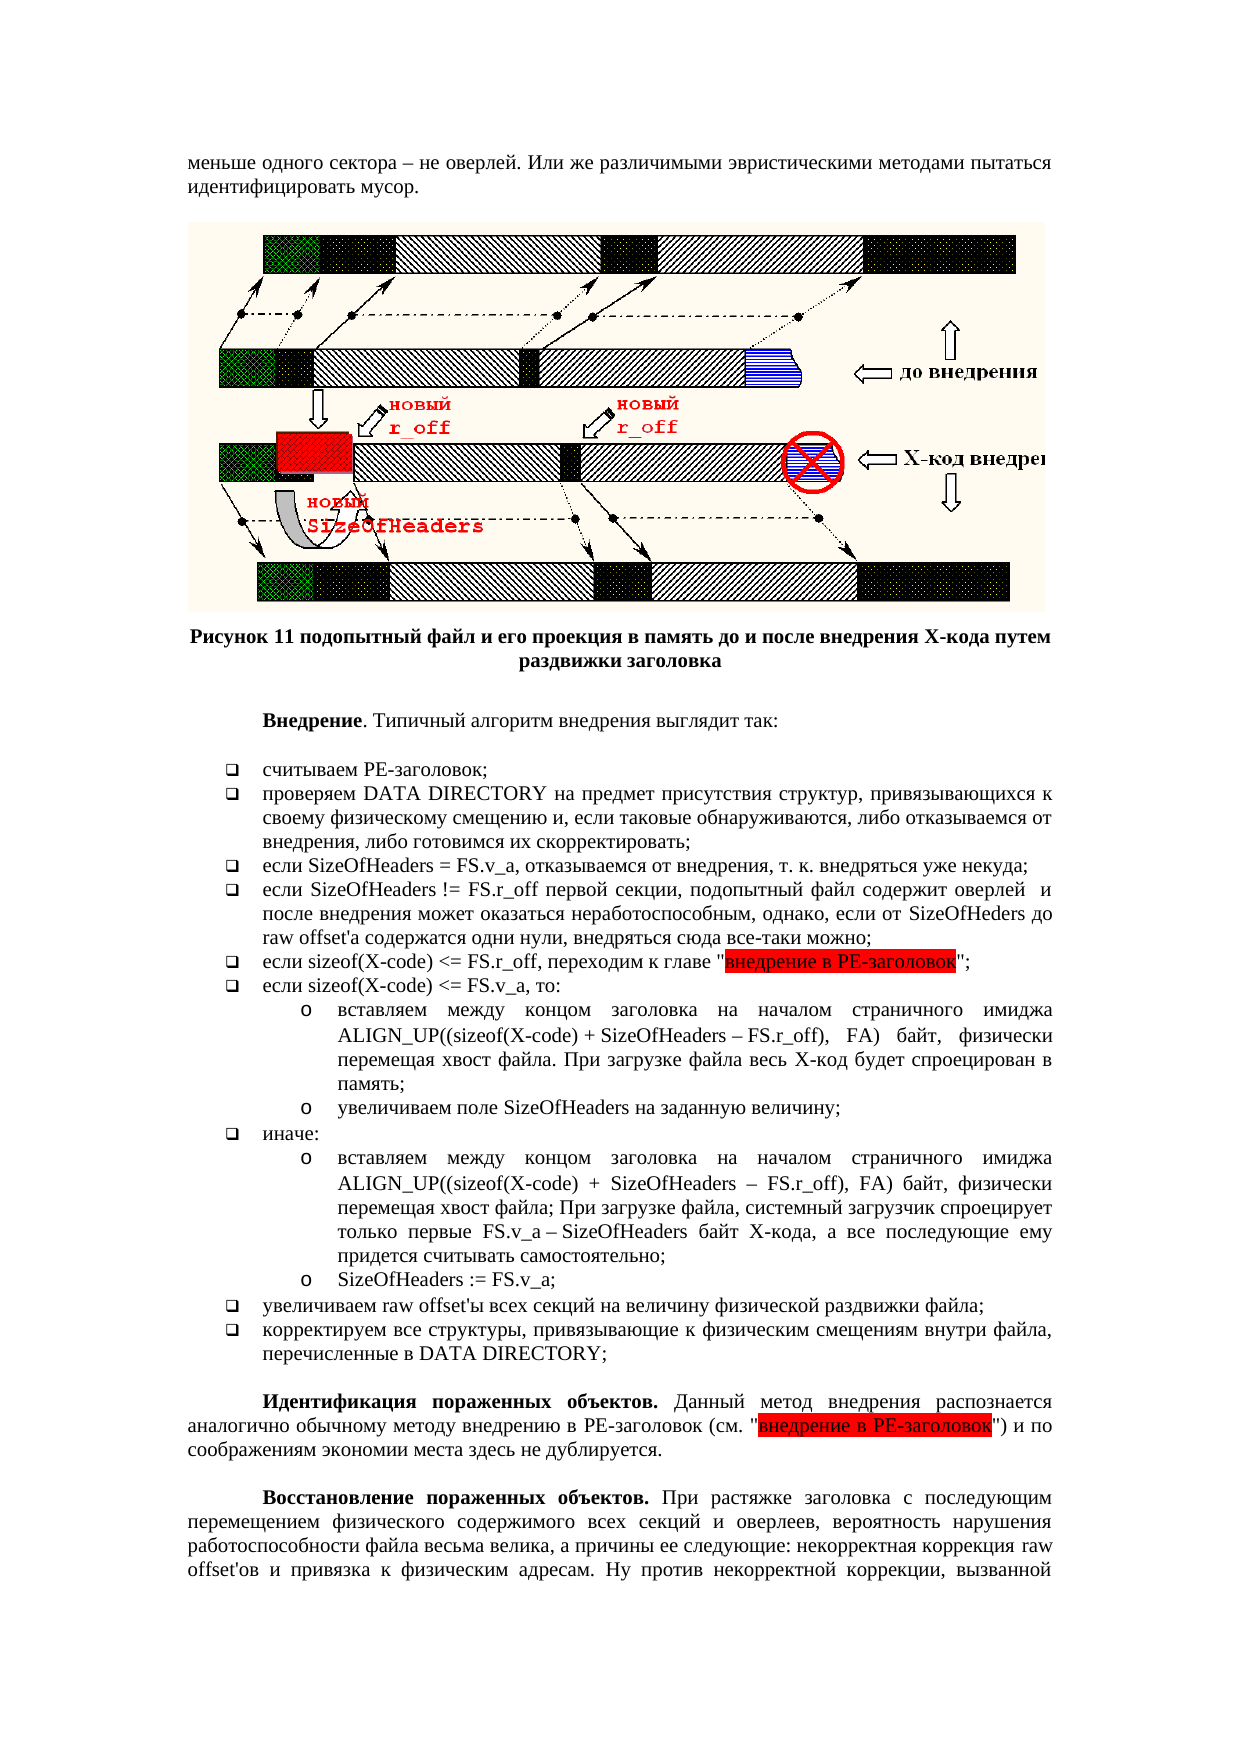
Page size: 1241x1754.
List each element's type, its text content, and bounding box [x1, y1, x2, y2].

list если sizeof(X-code) <= FS.v_a, то: [225, 973, 1053, 997]
list иначе: [225, 1121, 1053, 1145]
picture [187, 222, 1046, 612]
list считываем PE-заголовок; [225, 757, 1053, 781]
list увеличиваем поле SizeOfHeaders на заданную величину; [300, 1095, 1053, 1121]
text меньше одного сектора – не оверлей. Или же различимыми эвристическими методами пытаться идентифицировать мусор. [187, 150, 1053, 198]
list вставляем между концом заголовка на началом страничного имиджа ALIGN_UP((sizeof(X-code) + SizeOfHeaders – FS.r_off), FA) байт, физически перемещая хвост файла; При загрузке файла, системный загрузчик спроецирует только первые FS.v_a – SizeOfHeaders байт X-кода, а все последующие ему придется считывать самостоятельно; [300, 1145, 1053, 1267]
list SizeOfHeaders := FS.v_a; [300, 1267, 1053, 1293]
text Идентификация пораженных объектов. Данный метод внедрения распознается аналогично обычному методу внедрению в PE-заголовок (см. "внедрение в PE-заголовок") и по соображениям экономии места здесь не дублируется. [187, 1389, 1053, 1461]
text Восстановление пораженных объектов. При растяжке заголовка с последующим перемещением физического содержимого всех секций и оверлеев, вероятность нарушения работоспособности файла весьма велика, а причины ее следующие: некорректная коррекция raw offset'ов и привязка к физическим адресам. Ну против некорректной коррекции, вызванной [187, 1485, 1053, 1581]
list увеличиваем raw offset'ы всех секций на величину физической раздвижки файла; [225, 1293, 1053, 1317]
list если SizeOfHeaders != FS.r_off первой секции, подопытный файл содержит оверлей и после внедрения может оказаться неработоспособным, однако, если от SizeOfHeders до raw offset'а содержатся одни нули, внедряться сюда все-таки можно; [225, 877, 1053, 949]
text Внедрение. Типичный алгоритм внедрения выглядит так: [187, 708, 1053, 732]
list если sizeof(X-code) <= FS.r_off, переходим к главе "внедрение в PE-заголовок"; [225, 949, 1053, 973]
list проверяем DATA DIRECTORY на предмет присутствия структур, привязывающихся к своему физическому смещению и, если таковые обнаруживаются, либо отказываемся от внедрения, либо готовимся их скорректировать; [225, 781, 1053, 853]
list если SizeOfHeaders = FS.v_a, отказываемся от внедрения, т. к. внедряться уже некуда; [225, 853, 1053, 877]
list корректируем все структуры, привязывающие к физическим смещениям внутри файла, перечисленные в DATA DIRECTORY; [225, 1317, 1053, 1365]
text Рисунок 11 подопытный файл и его проекция в память до и после внедрения X-кода путем раздвижки заголовка [187, 624, 1053, 672]
list вставляем между концом заголовка на началом страничного имиджа ALIGN_UP((sizeof(X-code) + SizeOfHeaders – FS.r_off), FA) байт, физически перемещая хвост файла. При загрузке файла весь X-код будет спроецирован в память; [300, 997, 1053, 1095]
